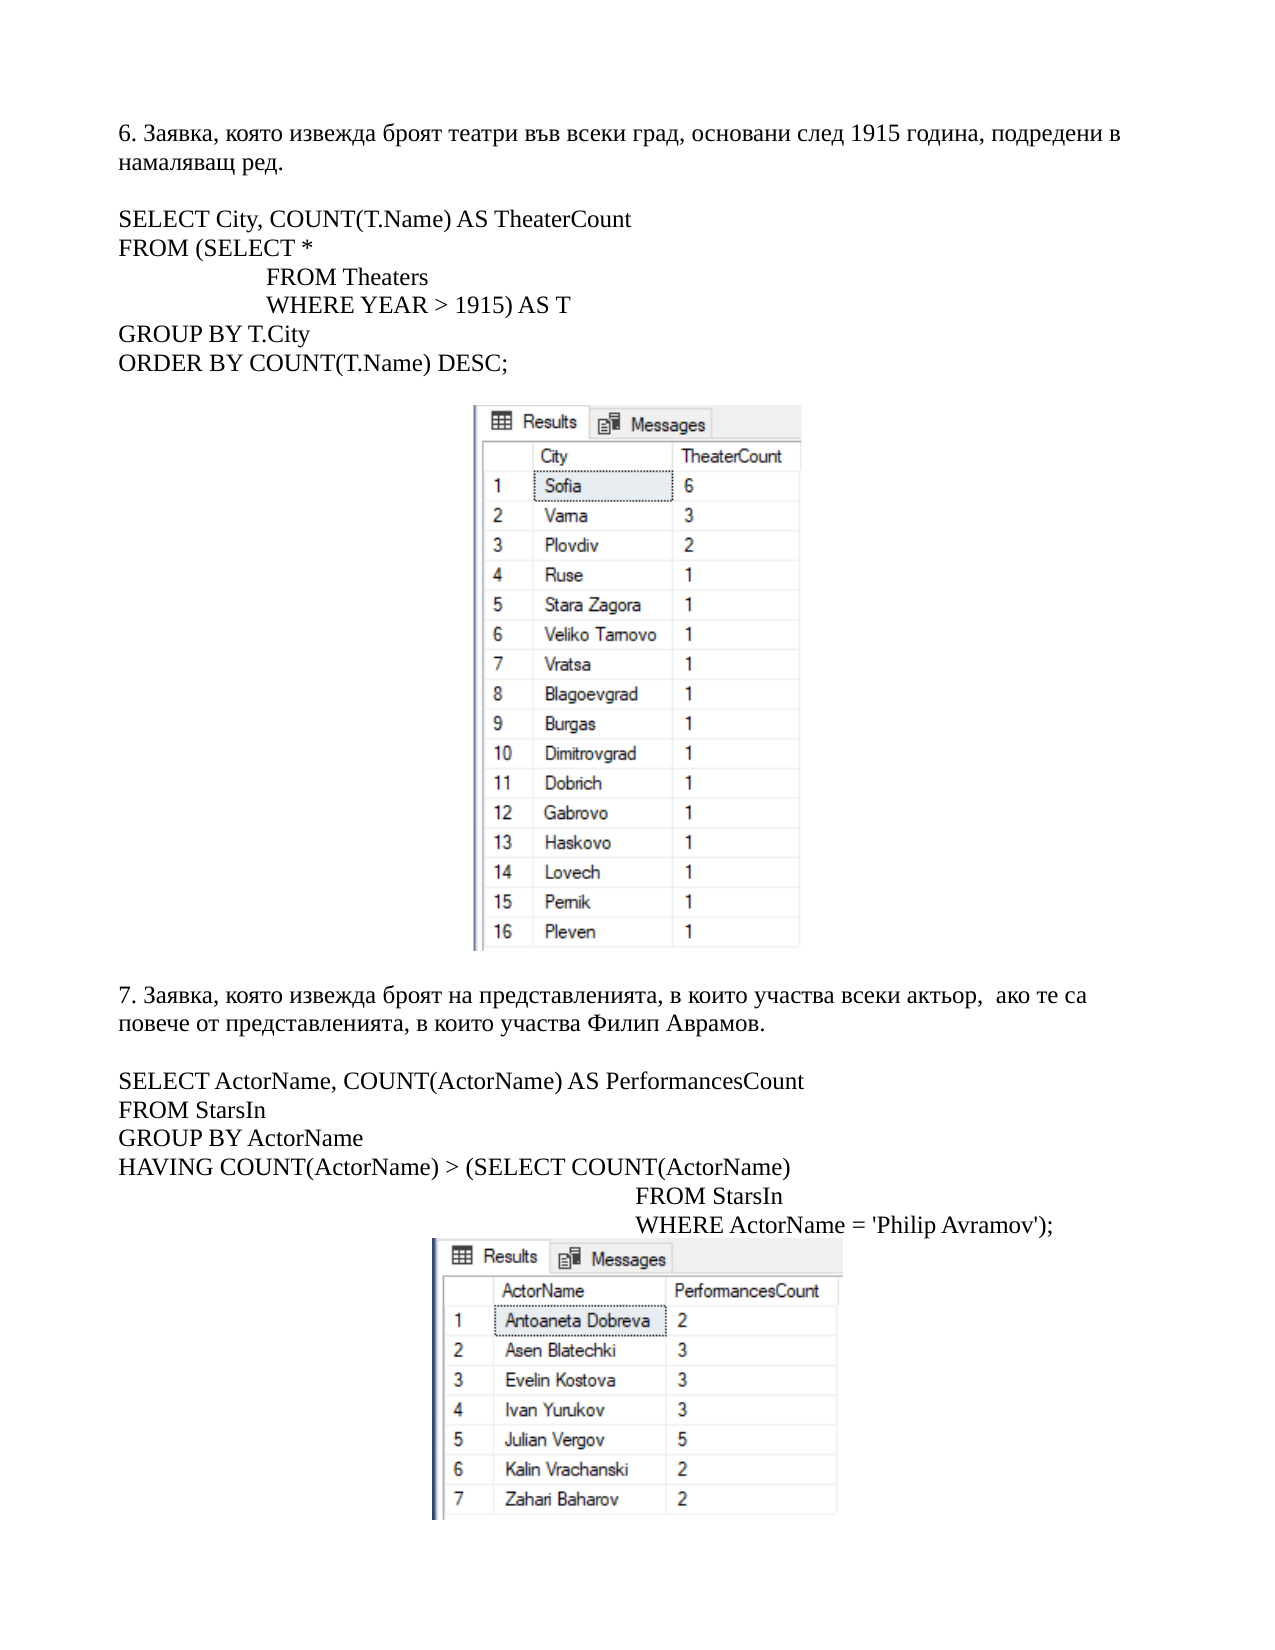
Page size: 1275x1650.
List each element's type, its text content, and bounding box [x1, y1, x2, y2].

text WHERE ActorName = 'Philip Avramov'); [118, 1210, 1157, 1238]
text SELECT City, COUNT(T.Name) AS TheaterCount [118, 204, 1157, 233]
text 7. Заявка, която извежда броят на представленията, в които участва всеки актьор, ако те са повече от представленията, в които участва Филип Аврамов. [118, 980, 1157, 1037]
text FROM StarsIn [118, 1181, 1157, 1210]
text ORDER BY COUNT(T.Name) DESC; [118, 348, 1157, 377]
text SELECT ActorName, COUNT(ActorName) AS PerformancesCount [118, 1066, 1157, 1095]
text GROUP BY ActorName [118, 1123, 1157, 1152]
text GROUP BY T.City [118, 319, 1157, 348]
text FROM (SELECT * [118, 233, 1157, 262]
picture [432, 1238, 843, 1520]
text FROM Theaters [118, 262, 1157, 291]
text FROM StarsIn [118, 1095, 1157, 1123]
picture [473, 405, 802, 951]
text WHERE YEAR > 1915) AS T [118, 291, 1157, 319]
text 6. Заявка, която извежда броят театри във всеки град, основани след 1915 година, подредени в намаляващ ред. [118, 118, 1157, 176]
text HAVING COUNT(ActorName) > (SELECT COUNT(ActorName) [118, 1152, 1157, 1181]
